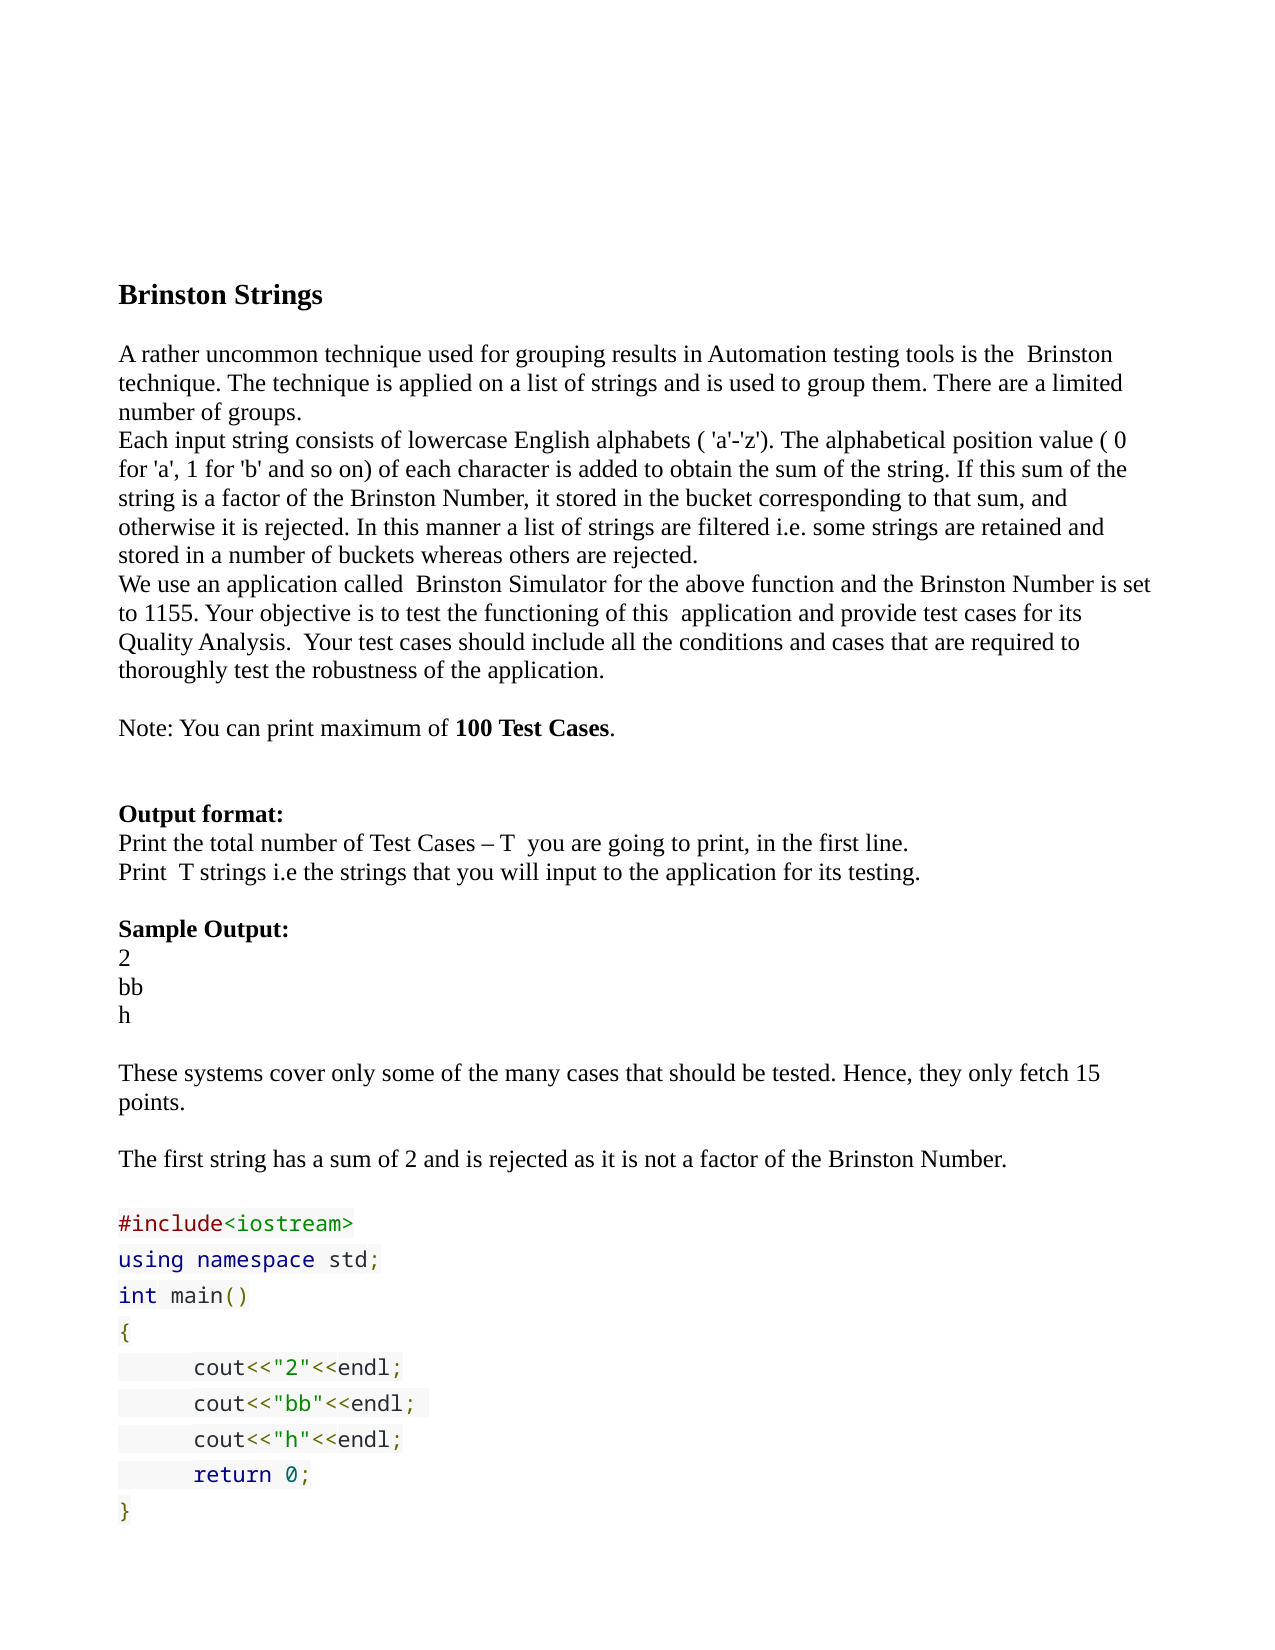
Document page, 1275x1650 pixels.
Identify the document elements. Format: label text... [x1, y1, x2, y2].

text Each input string consists of lowercase English alphabets ( 'a'-'z'). The alphabetical position value ( 0 for 'a', 1 for 'b' and so on) of each character is added to obtain the sum of the string. If this sum of the string is a factor of the Brinston Number, it stored in the bucket corresponding to that sum, and otherwise it is rejected. In this manner a list of strings are filtered i.e. some strings are retained and stored in a number of buckets whereas others are rejected. [118, 426, 1157, 569]
text Output format: [118, 799, 1157, 828]
text cout<<"h"<<endl; [118, 1417, 1155, 1453]
text using namespace std; [118, 1238, 1155, 1274]
text 2 [118, 943, 1157, 972]
text cout<<"2"<<endl; [118, 1346, 1155, 1381]
text } [118, 1489, 1155, 1525]
text Print T strings i.e the strings that you will input to the application for its testing. [118, 857, 1157, 886]
text h [118, 1001, 1157, 1029]
text The first string has a sum of 2 and is rejected as it is not a factor of the Brinston Number. [118, 1144, 1157, 1173]
text return 0; [118, 1453, 1155, 1489]
text We use an application called Brinston Simulator for the above function and the Brinston Number is set to 1155. Your objective is to test the functioning of this application and provide test cases for its Quality Analysis. Your test cases should include all the conditions and cases that are required to thoroughly test the robustness of the application. [118, 569, 1157, 684]
text bb [118, 972, 1157, 1001]
text int main() [118, 1274, 1155, 1309]
text Print the total number of Test Cases – T you are going to print, in the first line. [118, 828, 1157, 857]
text cout<<"bb"<<endl; [118, 1381, 1155, 1417]
text { [118, 1309, 1155, 1346]
text Sample Output: [118, 914, 1157, 943]
text #include<iostream> [118, 1202, 1155, 1238]
text Brinston Strings [118, 277, 1157, 311]
text A rather uncommon technique used for grouping results in Automation testing tools is the Brinston technique. The technique is applied on a list of strings and is used to group them. There are a limited number of groups. [118, 339, 1157, 426]
text Note: You can print maximum of 100 Test Cases. [118, 713, 1157, 742]
text These systems cover only some of the many cases that should be tested. Hence, they only fetch 15 points. [118, 1058, 1157, 1116]
